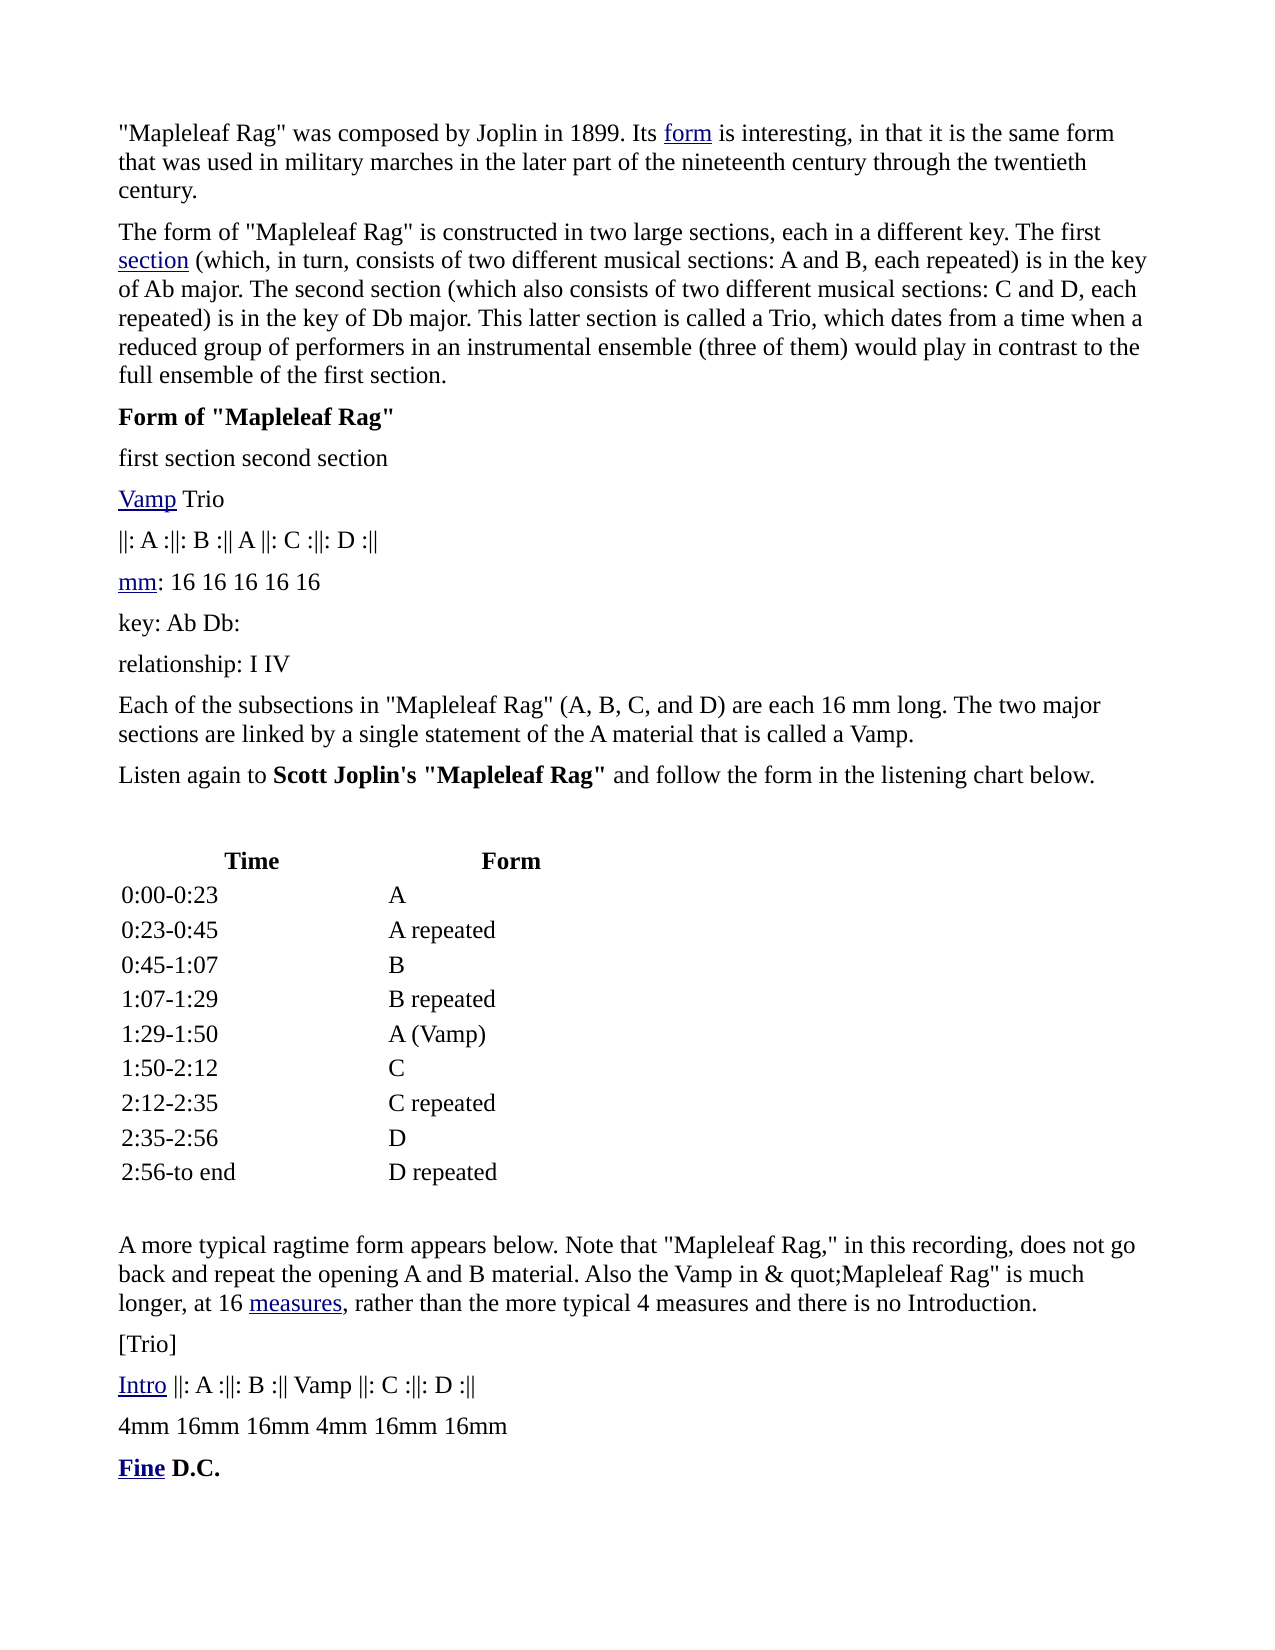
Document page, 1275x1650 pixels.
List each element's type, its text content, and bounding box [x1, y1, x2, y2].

text "Mapleleaf Rag" was composed by Joplin in 1899. Its form is interesting, in that it is the same form that was used in military marches in the later part of the nineteenth century through the twentieth century. [118, 118, 1157, 204]
table_cell C [385, 1051, 637, 1085]
table_cell B repeated [385, 981, 637, 1016]
text Vamp Trio [118, 484, 1157, 513]
table_cell B [385, 947, 637, 981]
table_cell D repeated [385, 1154, 637, 1189]
text first section second section [118, 443, 1157, 472]
table_cell 0:45-1:07 [118, 947, 385, 981]
table_cell 1:50-2:12 [118, 1051, 385, 1085]
table_cell 2:12-2:35 [118, 1085, 385, 1120]
text ||: A :||: B :|| A ||: C :||: D :|| [118, 526, 1157, 554]
table_cell 0:23-0:45 [118, 912, 385, 947]
table_cell D [385, 1120, 637, 1154]
table_cell 2:35-2:56 [118, 1120, 385, 1154]
text A more typical ragtime form appears below. Note that "Mapleleaf Rag," in this recording, does not go back and repeat the opening A and B material. Also the Vamp in & quot;Mapleleaf Rag" is much longer, at 16 measures, rather than the more typical 4 measures and there is no Introduction. [118, 1230, 1157, 1316]
text 4mm 16mm 16mm 4mm 16mm 16mm [118, 1411, 1157, 1440]
text mm: 16 16 16 16 16 [118, 567, 1157, 596]
text relationship: I IV [118, 649, 1157, 678]
table_header Form [385, 843, 637, 878]
text The form of "Mapleleaf Rag" is constructed in two large sections, each in a different key. The first section (which, in turn, consists of two different musical sections: A and B, each repeated) is in the key of Ab major. The second section (which also consists of two different musical sections: C and D, each repeated) is in the key of Db major. This latter section is called a Trio, which dates from a time when a reduced group of performers in an instrumental ensemble (three of them) would play in contrast to the full ensemble of the first section. [118, 217, 1157, 389]
table_cell 1:29-1:50 [118, 1016, 385, 1051]
text Listen again to Scott Joplin's "Mapleleaf Rag" and follow the form in the listening chart below. [118, 761, 1157, 789]
text Intro ||: A :||: B :|| Vamp ||: C :||: D :|| [118, 1370, 1157, 1399]
text Each of the subsections in "Mapleleaf Rag" (A, B, C, and D) are each 16 mm long. The two major sections are linked by a single statement of the A material that is called a Vamp. [118, 691, 1157, 748]
table_header Time [118, 843, 385, 878]
text key: Ab Db: [118, 608, 1157, 637]
text [Trio] [118, 1329, 1157, 1358]
table_cell 0:00-0:23 [118, 878, 385, 912]
table_cell 1:07-1:29 [118, 981, 385, 1016]
table_cell A (Vamp) [385, 1016, 637, 1051]
table_cell 2:56-to end [118, 1154, 385, 1189]
table_cell A repeated [385, 912, 637, 947]
table_cell C repeated [385, 1085, 637, 1120]
text Form of "Mapleleaf Rag" [118, 402, 1157, 431]
text Fine D.C. [118, 1453, 1157, 1481]
table_cell A [385, 878, 637, 912]
